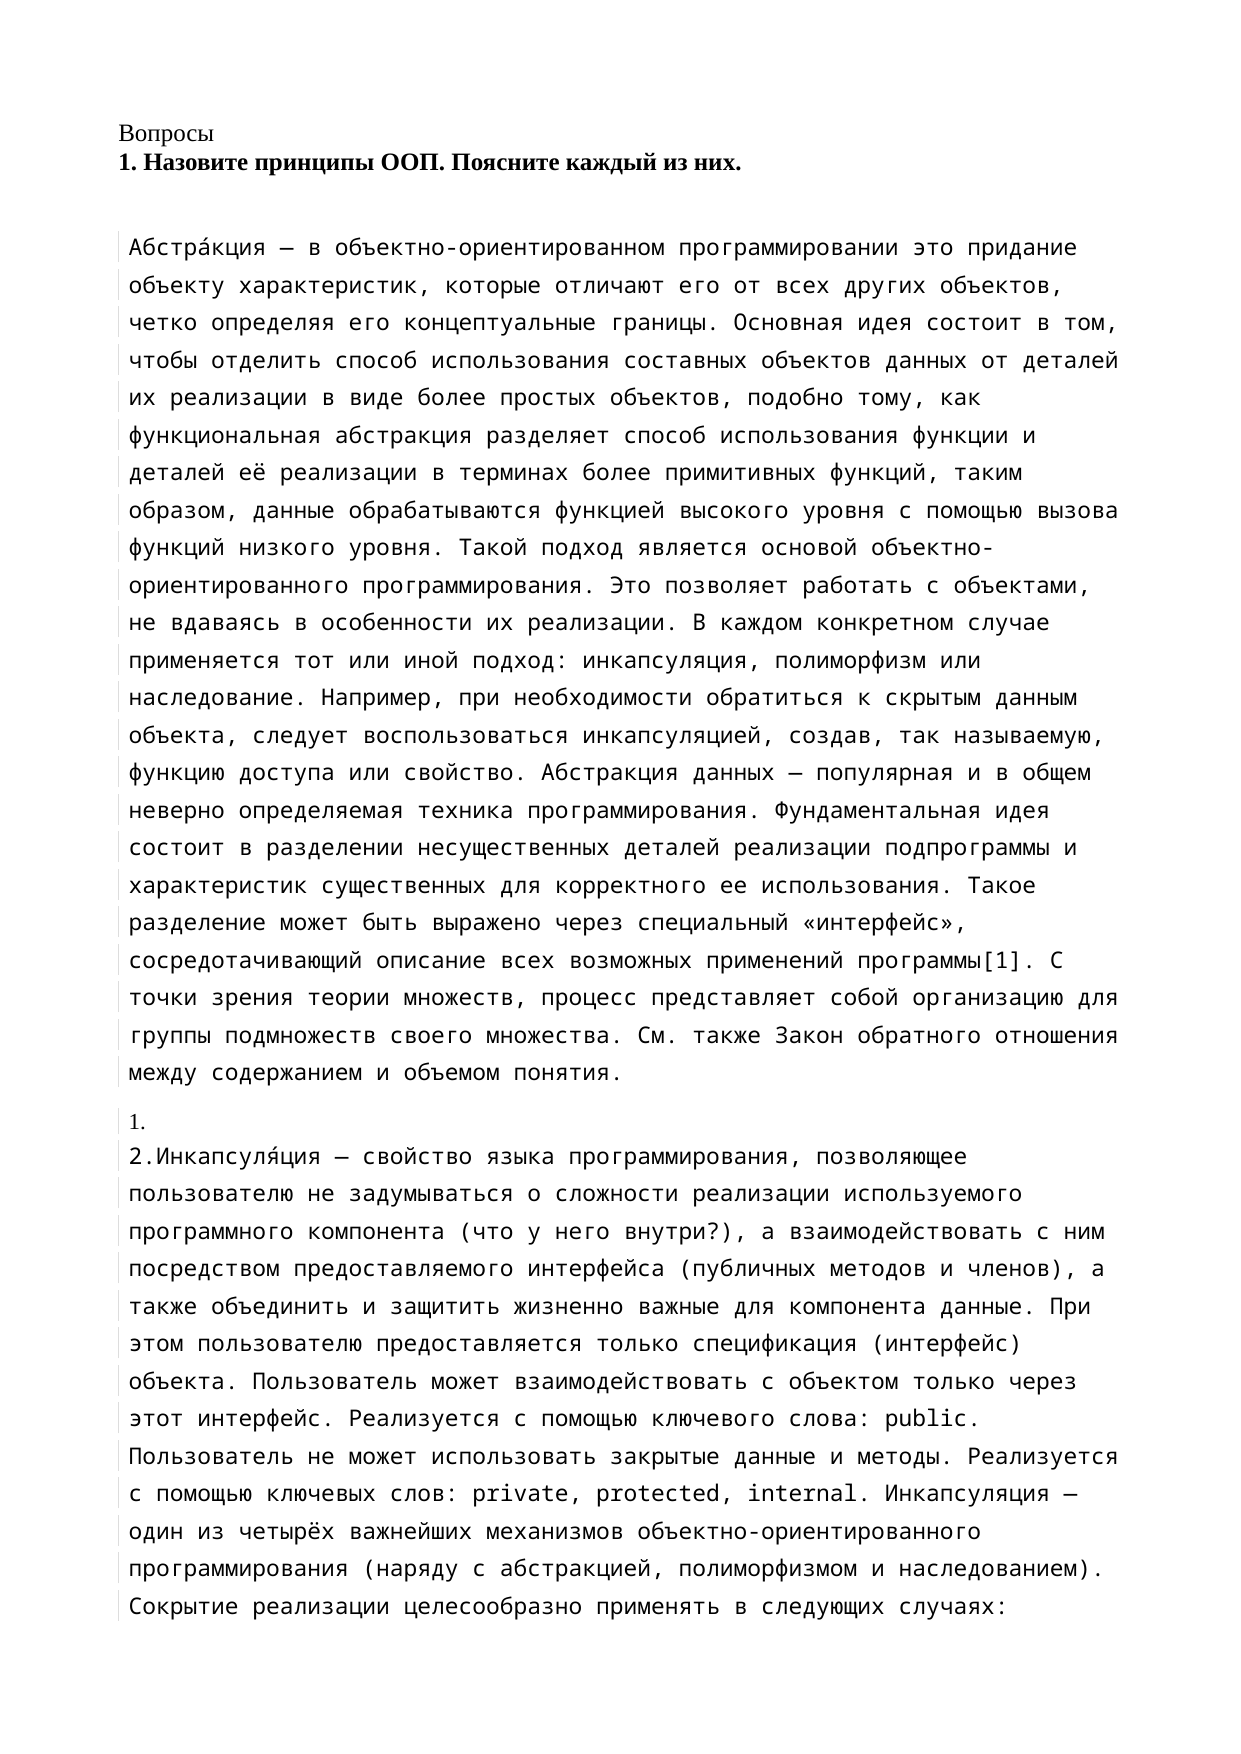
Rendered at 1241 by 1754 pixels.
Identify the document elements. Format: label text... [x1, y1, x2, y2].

text Вопросы [118, 118, 1122, 147]
text 1. Назовите принципы ООП. Поясните каждый из них. [118, 147, 1122, 176]
text Абстра́кция — в объектно-ориентированном программировании это придание объекту характеристик, которые отличают его от всех других объектов, четко определяя его концептуальные границы. Основная идея состоит в том, чтобы отделить способ использования составных объектов данных от деталей их реализации в виде более простых объектов, подобно тому, как функциональная абстракция разделяет способ использования функции и деталей её реализации в терминах более примитивных функций, таким образом, данные обрабатываются функцией высокого уровня с помощью вызова функций низкого уровня. Такой подход является основой объектно-ориентированного программирования. Это позволяет работать с объектами, не вдаваясь в особенности их реализации. В каждом конкретном случае применяется тот или иной подход: инкапсуляция, полиморфизм или наследование. Например, при необходимости обратиться к скрытым данным объекта, следует воспользоваться инкапсуляцией, создав, так называемую, функцию доступа или свойство. Абстракция данных — популярная и в общем неверно определяемая техника программирования. Фундаментальная идея состоит в разделении несущественных деталей реализации подпрограммы и характеристик существенных для корректного ее использования. Такое разделение может быть выражено через специальный «интерфейс», сосредотачивающий описание всех возможных применений программы[1]. С точки зрения теории множеств, процесс представляет собой организацию для группы подмножеств своего множества. См. также Закон обратного отношения между содержанием и объемом понятия. [118, 204, 1122, 1087]
list Инкапсуля́ция — свойство языка программирования, позволяющее пользователю не задумываться о сложности реализации используемого программного компонента (что у него внутри?), а взаимодействовать с ним посредством предоставляемого интерфейса (публичных методов и членов), а также объединить и защитить жизненно важные для компонента данные. При этом пользователю предоставляется только спецификация (интерфейс) объекта. Пользователь может взаимодействовать с объектом только через этот интерфейс. Реализуется с помощью ключевого слова: public. Пользователь не может использовать закрытые данные и методы. Реализуется с помощью ключевых слов: private, protected, internal. Инкапсуляция — один из четырёх важнейших механизмов объектно-ориентированного программирования (наряду с абстракцией, полиморфизмом и наследованием). Сокрытие реализации целесообразно применять в следующих случаях: [118, 1140, 1122, 1621]
